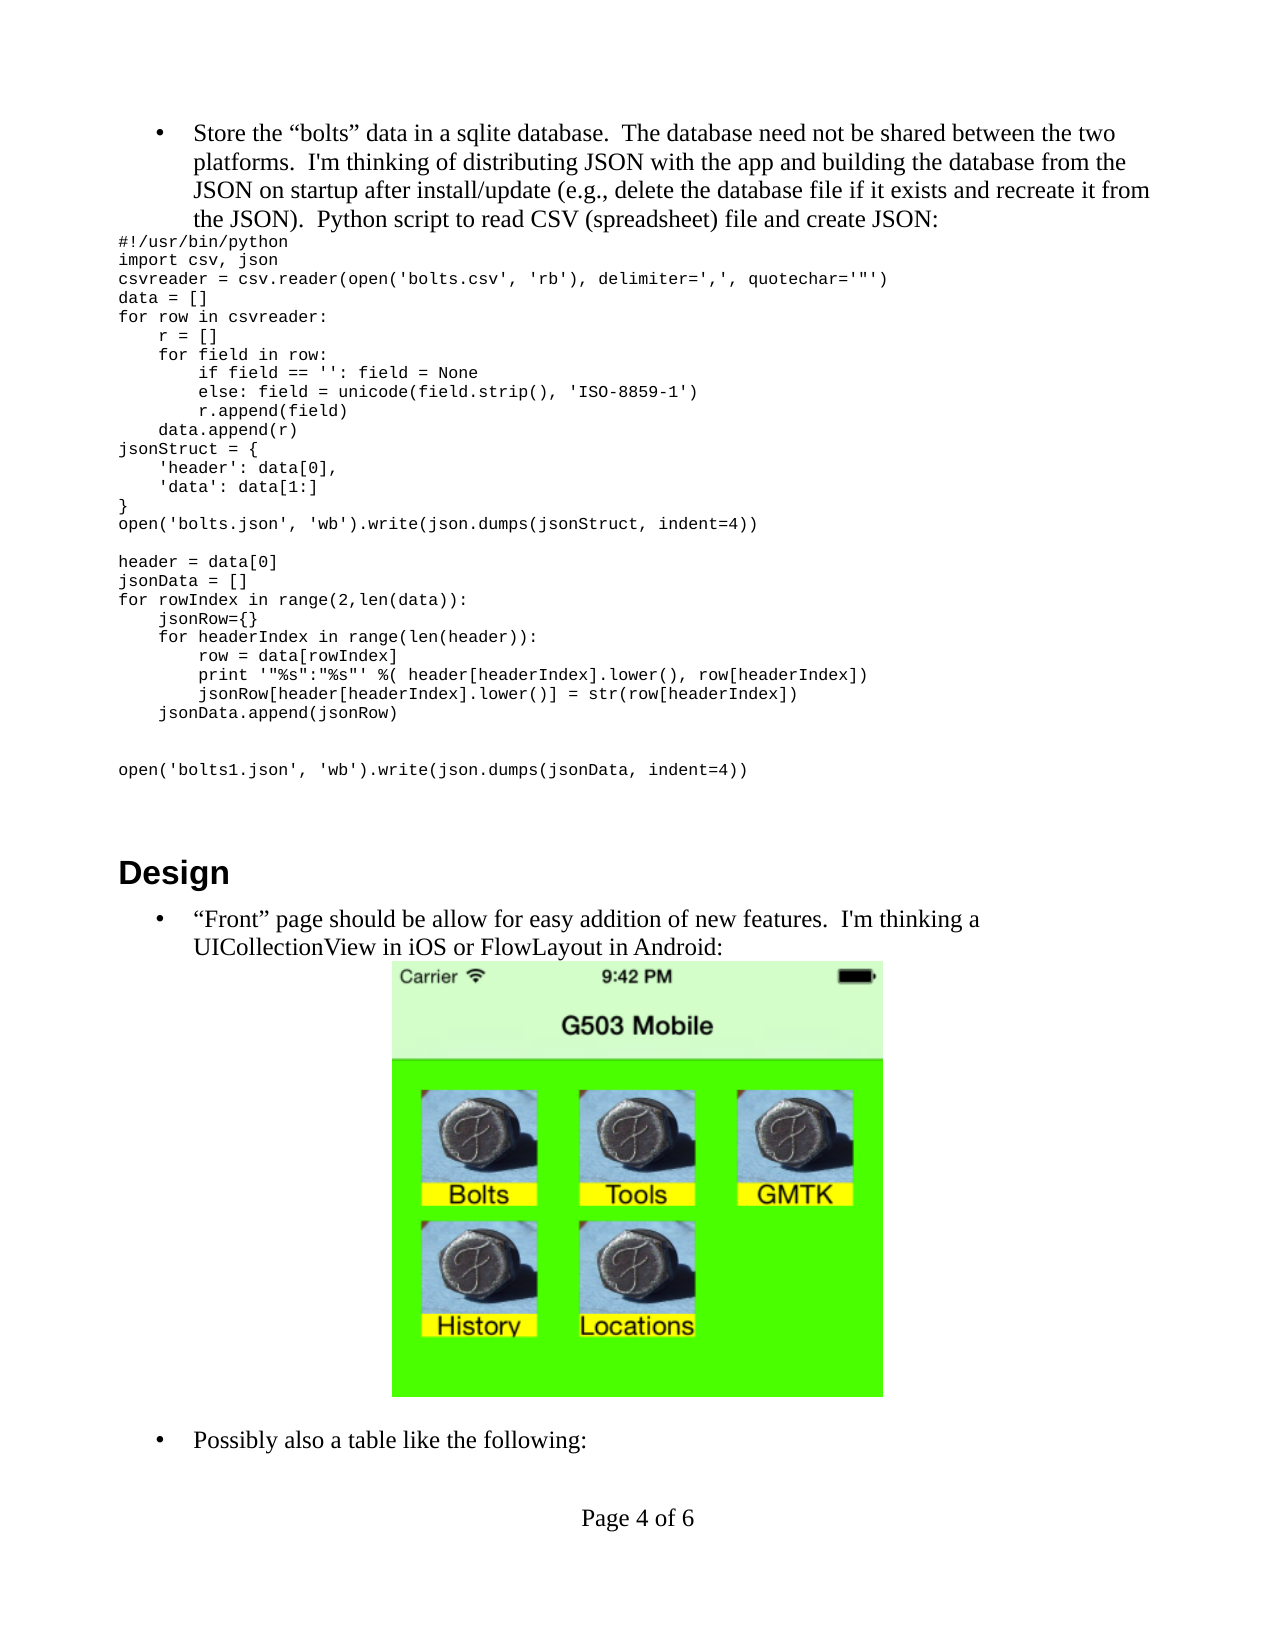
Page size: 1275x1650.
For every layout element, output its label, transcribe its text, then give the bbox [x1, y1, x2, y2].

text jsonRow[header[headerIndex].lower()] = str(row[headerIndex]) [118, 686, 1157, 704]
text r.append(field) [118, 403, 1157, 422]
text for field in row: [118, 346, 1157, 365]
text if field == '': field = None [118, 365, 1157, 384]
text for row in csvreader: [118, 308, 1157, 327]
text 'data': data[1:] [118, 478, 1157, 497]
text data.append(r) [118, 422, 1157, 441]
text r = [] [118, 327, 1157, 346]
picture [392, 961, 883, 1397]
text jsonData.append(jsonRow) [118, 704, 1157, 723]
text open('bolts.json', 'wb').write(json.dumps(jsonStruct, indent=4)) [118, 516, 1157, 535]
text 'header': data[0], [118, 459, 1157, 478]
text for rowIndex in range(2,len(data)): [118, 591, 1157, 610]
text for headerIndex in range(len(header)): [118, 629, 1157, 648]
list Possibly also a table like the following: [156, 1425, 1157, 1454]
text data = [] [118, 290, 1157, 308]
text } [118, 497, 1157, 516]
list “Front” page should be allow for easy addition of new features. I'm thinking a UICollectionView in iOS or FlowLayout in Android: [156, 904, 1157, 961]
subtitle Design [118, 852, 1157, 891]
text jsonStruct = { [118, 441, 1157, 459]
text jsonData = [] [118, 572, 1157, 591]
text open('bolts1.json', 'wb').write(json.dumps(jsonData, indent=4)) [118, 761, 1157, 780]
text #!/usr/bin/python [118, 233, 1157, 252]
text jsonRow={} [118, 610, 1157, 629]
text header = data[0] [118, 554, 1157, 572]
text row = data[rowIndex] [118, 648, 1157, 667]
text print '"%s":"%s"' %( header[headerIndex].lower(), row[headerIndex]) [118, 667, 1157, 686]
list Store the “bolts” data in a sqlite database. The database need not be shared between the two platforms. I'm thinking of distributing JSON with the app and building the database from the JSON on startup after install/update (e.g., delete the database file if it exists and recreate it from the JSON). Python script to read CSV (spreadsheet) file and create JSON: [156, 118, 1157, 233]
text csvreader = csv.reader(open('bolts.csv', 'rb'), delimiter=',', quotechar='"') [118, 271, 1157, 290]
text else: field = unicode(field.strip(), 'ISO-8859-1') [118, 384, 1157, 403]
text import csv, json [118, 252, 1157, 271]
